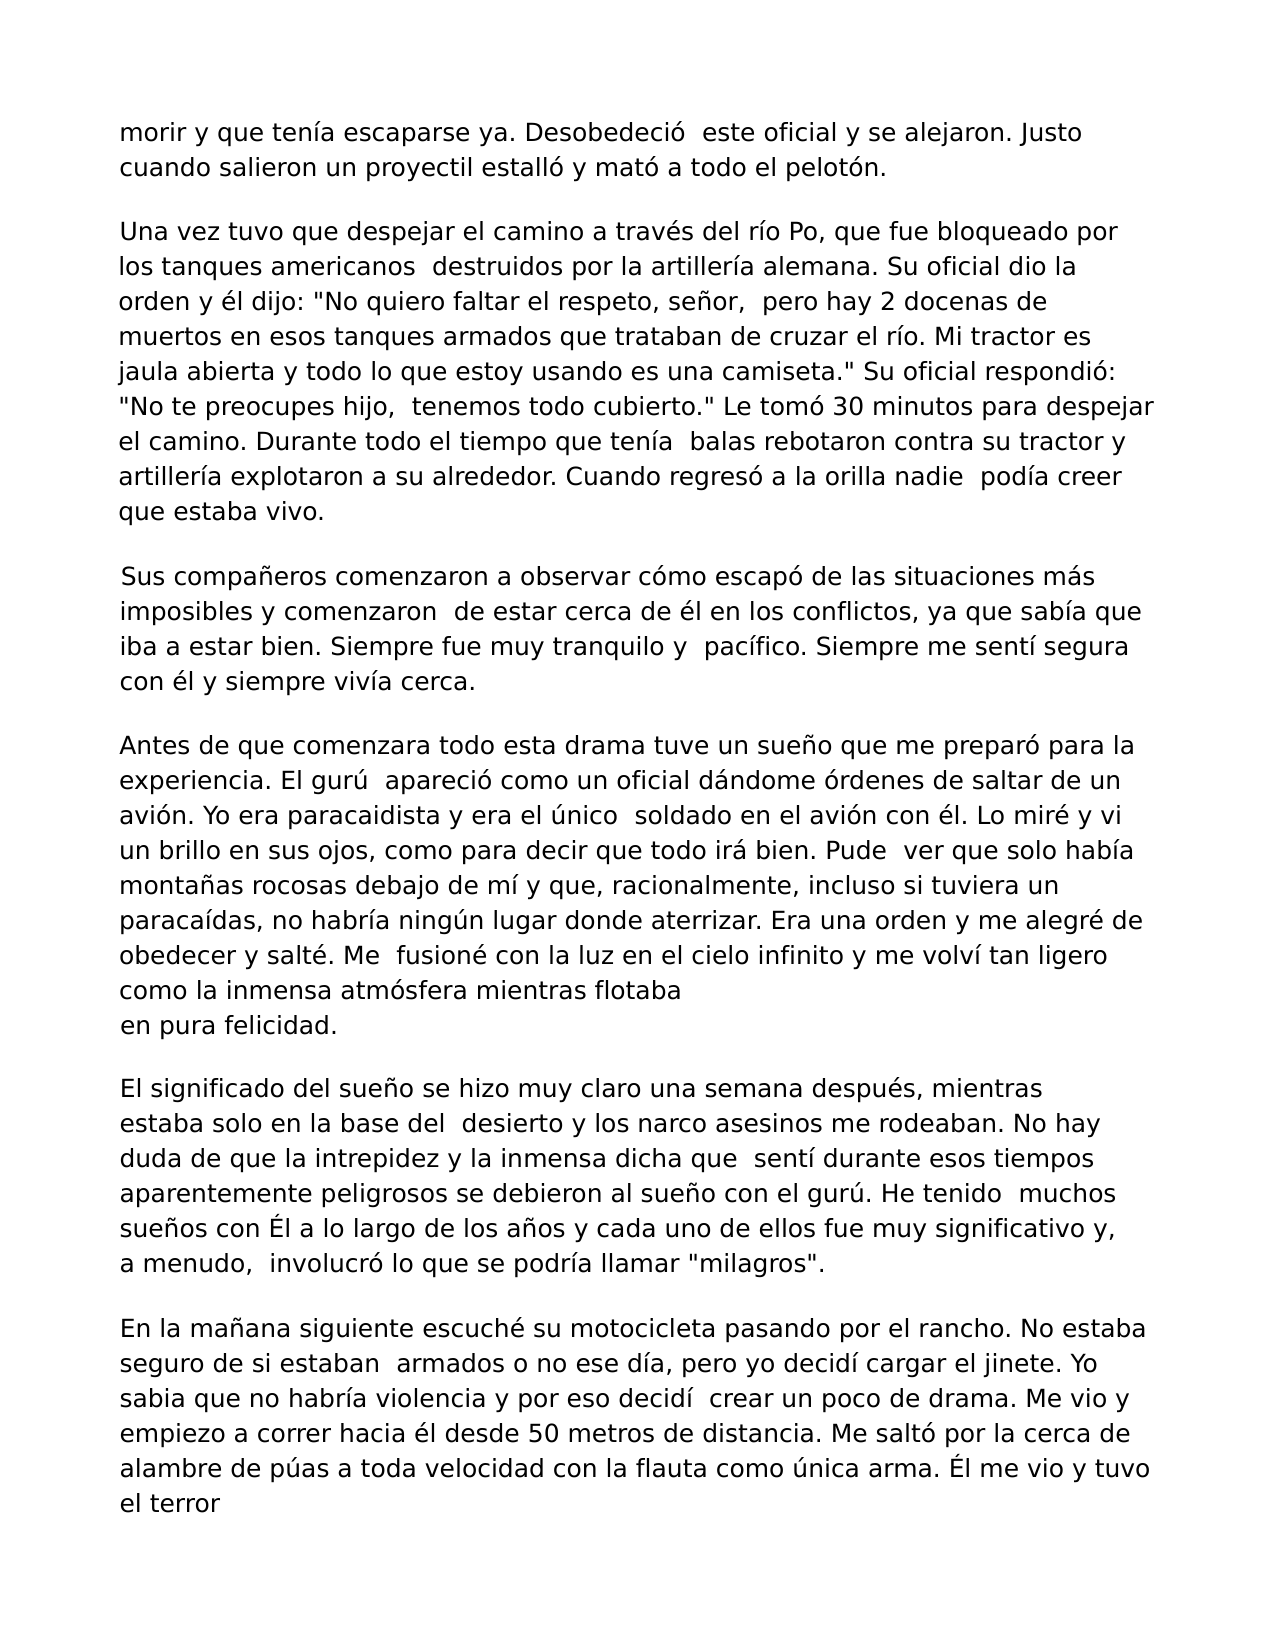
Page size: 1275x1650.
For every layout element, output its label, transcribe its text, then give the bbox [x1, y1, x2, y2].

text En la mañana siguiente escuché su motocicleta pasando por el rancho. No estaba seguro de si estaban armados o no ese día, pero yo decidí cargar el jinete. Yo sabia que no habría violencia y por eso decidí crear un poco de drama. Me vio y empiezo a correr hacia él desde 50 metros de distancia. Me saltó por la cerca de alambre de púas a toda velocidad con la flauta como única arma. Él me vio y tuvo el terror [119, 1314, 1152, 1518]
text Una vez tuvo que despejar el camino a través del río Po, que fue bloqueado por los tanques americanos destruidos por la artillería alemana. Su oficial dio la orden y él dijo: "No quiero faltar el respeto, señor, pero hay 2 docenas de muertos en esos tanques armados que trataban de cruzar el río. Mi tractor es jaula abierta y todo lo que estoy usando es una camiseta." Su oficial respondió: "No te preocupes hijo, tenemos todo cubierto." Le tomó 30 minutos para despejar el camino. Durante todo el tiempo que tenía balas rebotaron contra su tractor y artillería explotaron a su alrededor. Cuando regresó a la orilla nadie podía creer que estaba vivo. [118, 217, 1155, 527]
text en pura felicidad. [120, 1011, 1157, 1040]
text Sus compañeros comenzaron a observar cómo escapó de las situaciones más imposibles y comenzaron de estar cerca de él en los conflictos, ya que sabía que iba a estar bien. Siempre fue muy tranquilo y pacífico. Siempre me sentí segura con él y siempre vivía cerca. [119, 562, 1151, 696]
text morir y que tenía escaparse ya. Desobedeció este oficial y se alejaron. Justo cuando salieron un proyectil estalló y mató a todo el pelotón. [119, 118, 1154, 182]
text El significado del sueño se hizo muy claro una semana después, mientras estaba solo en la base del desierto y los narco asesinos me rodeaban. No hay duda de que la intrepidez y la inmensa dicha que sentí durante esos tiempos aparentemente peligrosos se debieron al sueño con el gurú. He tenido muchos sueños con Él a lo largo de los años y cada uno de ellos fue muy significativo y, a menudo, involucró lo que se podría llamar "milagros". [119, 1074, 1122, 1279]
text Antes de que comenzara todo esta drama tuve un sueño que me preparó para la experiencia. El gurú apareció como un oficial dándome órdenes de saltar de un avión. Yo era paracaidista y era el único soldado en el avión con él. Lo miré y vi un brillo en sus ojos, como para decir que todo irá bien. Pude ver que solo había montañas rocosas debajo de mí y que, racionalmente, incluso si tuviera un paracaídas, no habría ningún lugar donde aterrizar. Era una orden y me alegré de obedecer y salté. Me fusioné con la luz en el cielo infinito y me volví tan ligero como la inmensa atmósfera mientras flotaba [119, 731, 1153, 1005]
